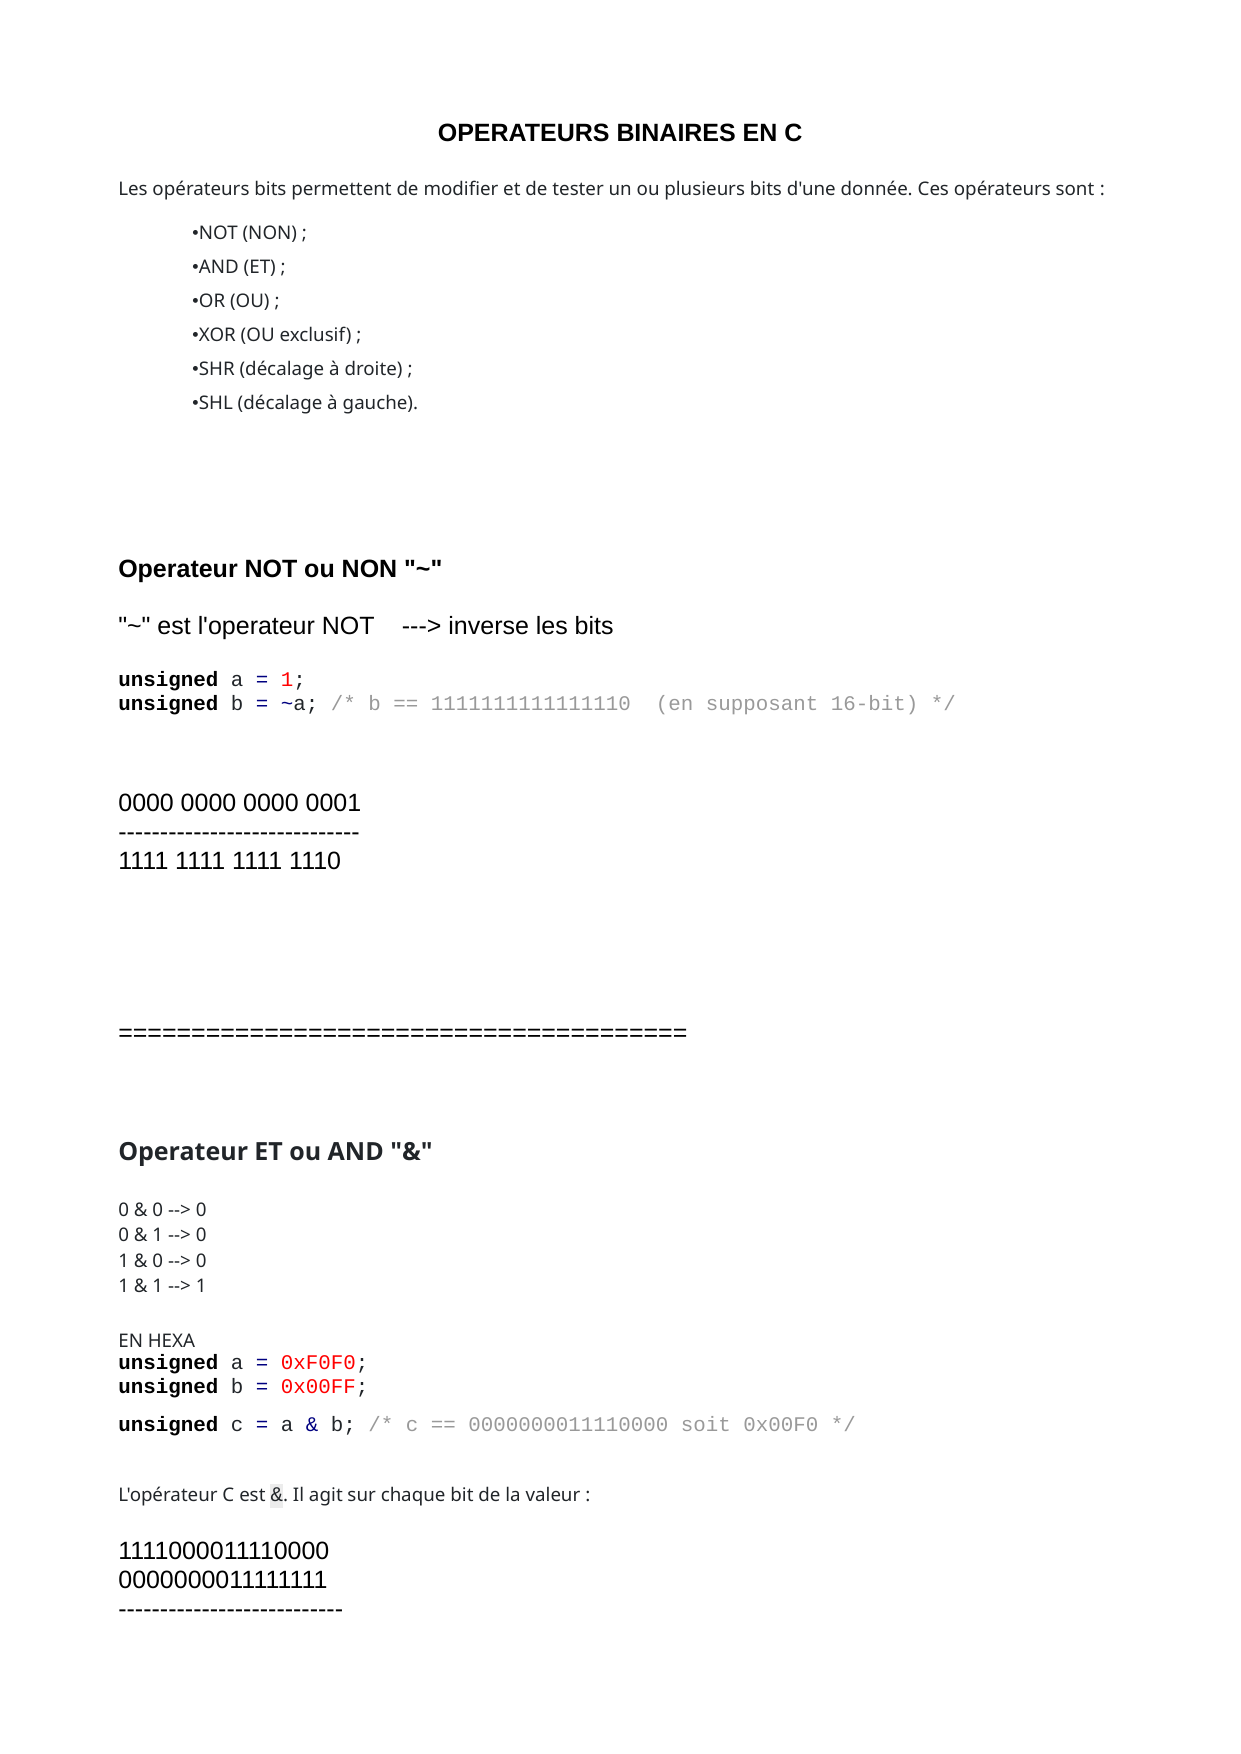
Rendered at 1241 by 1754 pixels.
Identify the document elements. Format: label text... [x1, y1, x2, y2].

list XOR (OU exclusif) ; [118, 321, 1122, 347]
text 1 & 1 --> 1 [118, 1273, 1122, 1298]
text 0000 0000 0000 0001 [118, 788, 1122, 817]
text unsigned a = 1; [118, 669, 1122, 692]
text unsigned b = ~a; /* b == 1111111111111110 (en supposant 16-bit) */ [118, 692, 1122, 716]
list NOT (NON) ; [118, 219, 1122, 245]
text Les opérateurs bits permettent de modifier et de tester un ou plusieurs bits d'une donnée. Ces opérateurs sont : [118, 176, 1122, 201]
text ----------------------------- [118, 817, 1122, 846]
text unsigned b = 0x00FF; [118, 1376, 1122, 1400]
text unsigned c = a & b; /* c == 0000000011110000 soit 0x00F0 */ [118, 1414, 1122, 1438]
text --------------------------- [118, 1594, 1122, 1623]
text Operateur NOT ou NON "~" [118, 554, 1122, 583]
text EN HEXA [118, 1327, 1122, 1352]
text 1 & 0 --> 0 [118, 1247, 1122, 1273]
text ======================================= [118, 1018, 1122, 1047]
text OPERATEURS BINAIRES EN C [118, 118, 1122, 147]
text Operateur ET ou AND "&" [118, 1133, 1122, 1167]
list SHR (décalage à droite) ; [118, 355, 1122, 381]
text 0000000011111111 [118, 1565, 1122, 1594]
list SHL (décalage à gauche). [118, 389, 1122, 415]
list OR (OU) ; [118, 287, 1122, 313]
list AND (ET) ; [118, 253, 1122, 279]
text 1111 1111 1111 1110 [118, 846, 1122, 874]
text "~" est l'operateur NOT ---> inverse les bits [118, 611, 1122, 640]
text 0 & 0 --> 0 [118, 1196, 1122, 1222]
text unsigned a = 0xF0F0; [118, 1352, 1122, 1376]
text L'opérateur C est &. Il agit sur chaque bit de la valeur : [118, 1481, 1122, 1508]
text 1111000011110000 [118, 1536, 1122, 1565]
text 0 & 1 --> 0 [118, 1222, 1122, 1247]
